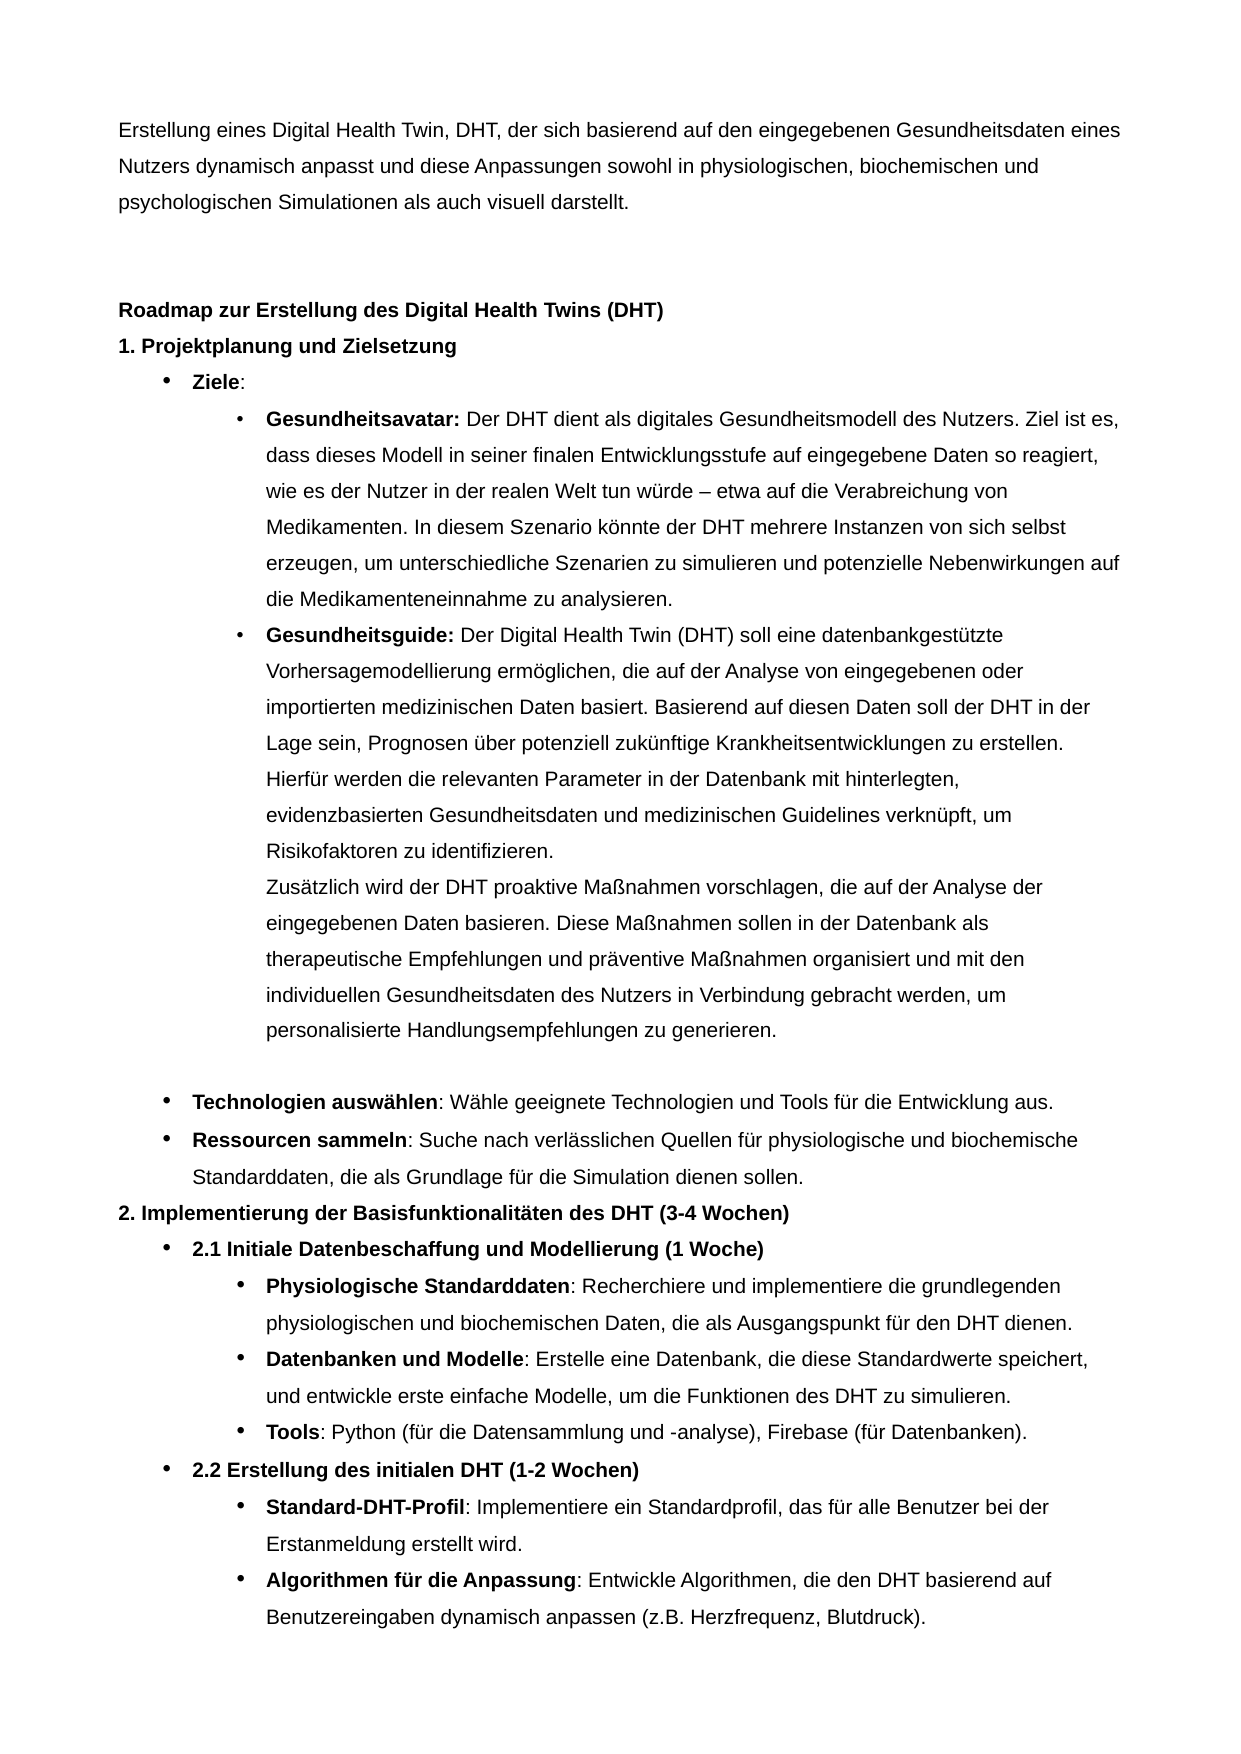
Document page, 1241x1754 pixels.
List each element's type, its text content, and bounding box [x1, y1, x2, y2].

list Ziele: [162, 370, 1122, 395]
list Tools: Python (für die Datensammlung und -analyse), Firebase (für Datenbanken). [236, 1420, 1122, 1445]
list Zusätzlich wird der DHT proaktive Maßnahmen vorschlagen, die auf der Analyse der eingegebenen Daten basieren. Diese Maßnahmen sollen in der Datenbank als therapeutische Empfehlungen und präventive Maßnahmen organisiert und mit den individuellen Gesundheitsdaten des Nutzers in Verbindung gebracht werden, um personalisierte Handlungsempfehlungen zu generieren. [236, 874, 1122, 1042]
subtitle 2. Implementierung der Basisfunktionalitäten des DHT (3-4 Wochen) [118, 1201, 1122, 1224]
list Standard-DHT-Profil: Implementiere ein Standardprofil, das für alle Benutzer bei der Erstanmeldung erstellt wird. [236, 1495, 1122, 1556]
subtitle Roadmap zur Erstellung des Digital Health Twins (DHT) [118, 298, 1122, 322]
list 2.2 Erstellung des initialen DHT (1-2 Wochen) [162, 1457, 1122, 1482]
list Gesundheitsavatar: Der DHT dient als digitales Gesundheitsmodell des Nutzers. Ziel ist es, dass dieses Modell in seiner finalen Entwicklungsstufe auf eingegebene Daten so reagiert, wie es der Nutzer in der realen Welt tun würde – etwa auf die Verabreichung von Medikamenten. In diesem Szenario könnte der DHT mehrere Instanzen von sich selbst erzeugen, um unterschiedliche Szenarien zu simulieren und potenzielle Nebenwirkungen auf die Medikamenteneinnahme zu analysieren. [236, 407, 1122, 611]
list 2.1 Initiale Datenbeschaffung und Modellierung (1 Woche) [162, 1237, 1122, 1262]
list Gesundheitsguide: Der Digital Health Twin (DHT) soll eine datenbankgestützte Vorhersagemodellierung ermöglichen, die auf der Analyse von eingegebenen oder importierten medizinischen Daten basiert. Basierend auf diesen Daten soll der DHT in der Lage sein, Prognosen über potenziell zukünftige Krankheitsentwicklungen zu erstellen. Hierfür werden die relevanten Parameter in der Datenbank mit hinterlegten, evidenzbasierten Gesundheitsdaten und medizinischen Guidelines verknüpft, um Risikofaktoren zu identifizieren. [236, 623, 1122, 863]
list Ressourcen sammeln: Suche nach verlässlichen Quellen für physiologische und biochemische Standarddaten, die als Grundlage für die Simulation dienen sollen. [162, 1128, 1122, 1189]
list Algorithmen für die Anpassung: Entwickle Algorithmen, die den DHT basierend auf Benutzereingaben dynamisch anpassen (z.B. Herzfrequenz, Blutdruck). [236, 1568, 1122, 1629]
list Technologien auswählen: Wähle geeignete Technologien und Tools für die Entwicklung aus. [162, 1090, 1122, 1115]
list Physiologische Standarddaten: Recherchiere und implementiere die grundlegenden physiologischen und biochemischen Daten, die als Ausgangspunkt für den DHT dienen. [236, 1274, 1122, 1335]
subtitle 1. Projektplanung und Zielsetzung [118, 334, 1122, 358]
list Datenbanken und Modelle: Erstelle eine Datenbank, die diese Standardwerte speichert, und entwickle erste einfache Modelle, um die Funktionen des DHT zu simulieren. [236, 1347, 1122, 1408]
text Erstellung eines Digital Health Twin, DHT, der sich basierend auf den eingegebenen Gesundheitsdaten eines Nutzers dynamisch anpasst und diese Anpassungen sowohl in physiologischen, biochemischen und psychologischen Simulationen als auch visuell darstellt. [118, 118, 1122, 214]
